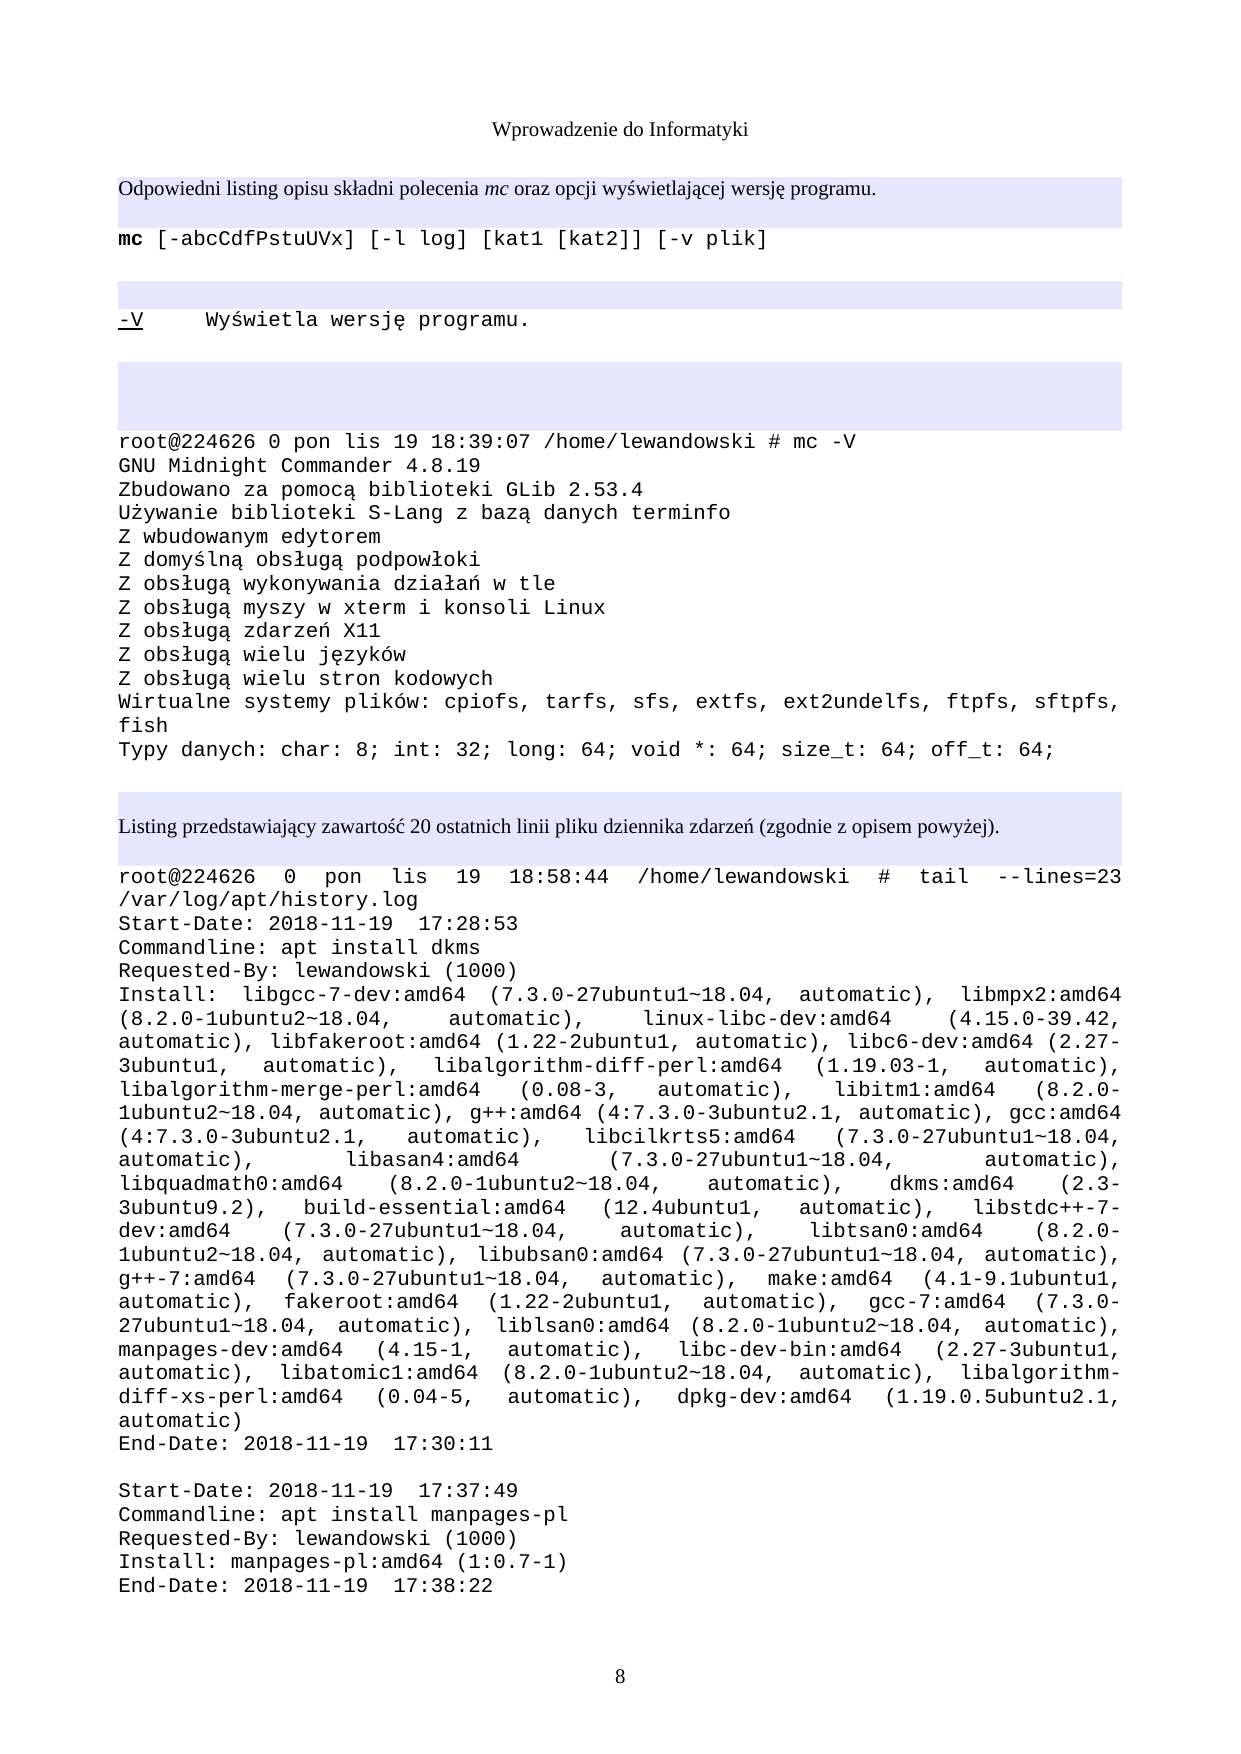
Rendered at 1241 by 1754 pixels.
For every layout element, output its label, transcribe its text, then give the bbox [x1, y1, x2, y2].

table_cell Odpowiednie zrzuty ekranu dotyczące instalacji pakietu manpages-pl oraz odinstalowania pakietu telnet. Odpowiedni listing opisu składni polecenia mc oraz opcji wyświetlającej wersję programu. ﻿ mc [-abcCdfPstuUVx] [-l log] [kat1 [kat2]] [-v plik] ﻿﻿ -V Wyświetla wersję programu. root@224626 0 pon lis 19 18:39:07 /home/lewandowski # mc -V GNU Midnight Commander 4.8.19 Zbudowano za pomocą biblioteki GLib 2.53.4 Używanie biblioteki S-Lang z bazą danych terminfo Z wbudowanym edytorem Z domyślną obsługą podpowłoki Z obsługą wykonywania działań w tle Z obsługą myszy w xterm i konsoli Linux Z obsługą zdarzeń X11 Z obsługą wielu języków Z obsługą wielu stron kodowych Wirtualne systemy plików: cpiofs, tarfs, sfs, extfs, ext2undelfs, ftpfs, sftpfs, fish Typy danych: char: 8; int: 32; long: 64; void *: 64; size_t: 64; off_t: 64; Listing przedstawiający zawartość 20 ostatnich linii pliku dziennika zdarzeń (zgodnie z opisem powyżej). ﻿ root@224626 0 pon lis 19 18:58:44 /home/lewandowski # tail --lines=23 /var/log/apt/history.log Start-Date: 2018-11-19 17:28:53 Commandline: apt install dkms Requested-By: lewandowski (1000) Install: libgcc-7-dev:amd64 (7.3.0-27ubuntu1~18.04, automatic), libmpx2:amd64 (8.2.0-1ubuntu2~18.04, automatic), linux-libc-dev:amd64 (4.15.0-39.42, automatic), libfakeroot:amd64 (1.22-2ubuntu1, automatic), libc6-dev:amd64 (2.27-3ubuntu1, automatic), libalgorithm-diff-perl:amd64 (1.19.03-1, automatic), libalgorithm-merge-perl:amd64 (0.08-3, automatic), libitm1:amd64 (8.2.0-1ubuntu2~18.04, automatic), g++:amd64 (4:7.3.0-3ubuntu2.1, automatic), gcc:amd64 (4:7.3.0-3ubuntu2.1, automatic), libcilkrts5:amd64 (7.3.0-27ubuntu1~18.04, automatic), libasan4:amd64 (7.3.0-27ubuntu1~18.04, automatic), libquadmath0:amd64 (8.2.0-1ubuntu2~18.04, automatic), dkms:amd64 (2.3-3ubuntu9.2), build-essential:amd64 (12.4ubuntu1, automatic), libstdc++-7-dev:amd64 (7.3.0-27ubuntu1~18.04, automatic), libtsan0:amd64 (8.2.0-1ubuntu2~18.04, automatic), libubsan0:amd64 (7.3.0-27ubuntu1~18.04, automatic), g++-7:amd64 (7.3.0-27ubuntu1~18.04, automatic), make:amd64 (4.1-9.1ubuntu1, automatic), fakeroot:amd64 (1.22-2ubuntu1, automatic), gcc-7:amd64 (7.3.0-27ubuntu1~18.04, automatic), liblsan0:amd64 (8.2.0-1ubuntu2~18.04, automatic), manpages-dev:amd64 (4.15-1, automatic), libc-dev-bin:amd64 (2.27-3ubuntu1, automatic), libatomic1:amd64 (8.2.0-1ubuntu2~18.04, automatic), libalgorithm-diff-xs-perl:amd64 (0.04-5, automatic), dpkg-dev:amd64 (1.19.0.5ubuntu2.1, automatic) End-Date: 2018-11-19 17:30:11 Start-Date: 2018-11-19 17:37:49 Commandline: apt install manpages-pl Requested-By: lewandowski (1000) Install: manpages-pl:amd64 (1:0.7-1) End-Date: 2018-11-19 17:38:22 Start-Date: 2018-11-19 17:45:53 Commandline: apt remove telnet Requested-By: lewandowski (1000) Remove: telnet:amd64 (0.17-41) End-Date: 2018-11-19 17:46:01 Start-Date: 2018-11-19 17:48:47 Commandline: apt install mc Requested-By: lewandowski (1000) Install: libssh2-1:amd64 (1.8.0-1, automatic), mc:amd64 (3:4.8.19-1), mc-data:amd64 (3:4.8.19-1, automatic) End-Date: 2018-11-19 17:49:06 [118, 431, 1122, 792]
table_cell Odpowiednie zrzuty ekranu dotyczące instalacji pakietu manpages-pl oraz odinstalowania pakietu telnet. Odpowiedni listing opisu składni polecenia mc oraz opcji wyświetlającej wersję programu. ﻿ mc [-abcCdfPstuUVx] [-l log] [kat1 [kat2]] [-v plik] ﻿﻿ -V Wyświetla wersję programu. root@224626 0 pon lis 19 18:39:07 /home/lewandowski # mc -V GNU Midnight Commander 4.8.19 Zbudowano za pomocą biblioteki GLib 2.53.4 Używanie biblioteki S-Lang z bazą danych terminfo Z wbudowanym edytorem Z domyślną obsługą podpowłoki Z obsługą wykonywania działań w tle Z obsługą myszy w xterm i konsoli Linux Z obsługą zdarzeń X11 Z obsługą wielu języków Z obsługą wielu stron kodowych Wirtualne systemy plików: cpiofs, tarfs, sfs, extfs, ext2undelfs, ftpfs, sftpfs, fish Typy danych: char: 8; int: 32; long: 64; void *: 64; size_t: 64; off_t: 64; Listing przedstawiający zawartość 20 ostatnich linii pliku dziennika zdarzeń (zgodnie z opisem powyżej). ﻿ root@224626 0 pon lis 19 18:58:44 /home/lewandowski # tail --lines=23 /var/log/apt/history.log Start-Date: 2018-11-19 17:28:53 Commandline: apt install dkms Requested-By: lewandowski (1000) Install: libgcc-7-dev:amd64 (7.3.0-27ubuntu1~18.04, automatic), libmpx2:amd64 (8.2.0-1ubuntu2~18.04, automatic), linux-libc-dev:amd64 (4.15.0-39.42, automatic), libfakeroot:amd64 (1.22-2ubuntu1, automatic), libc6-dev:amd64 (2.27-3ubuntu1, automatic), libalgorithm-diff-perl:amd64 (1.19.03-1, automatic), libalgorithm-merge-perl:amd64 (0.08-3, automatic), libitm1:amd64 (8.2.0-1ubuntu2~18.04, automatic), g++:amd64 (4:7.3.0-3ubuntu2.1, automatic), gcc:amd64 (4:7.3.0-3ubuntu2.1, automatic), libcilkrts5:amd64 (7.3.0-27ubuntu1~18.04, automatic), libasan4:amd64 (7.3.0-27ubuntu1~18.04, automatic), libquadmath0:amd64 (8.2.0-1ubuntu2~18.04, automatic), dkms:amd64 (2.3-3ubuntu9.2), build-essential:amd64 (12.4ubuntu1, automatic), libstdc++-7-dev:amd64 (7.3.0-27ubuntu1~18.04, automatic), libtsan0:amd64 (8.2.0-1ubuntu2~18.04, automatic), libubsan0:amd64 (7.3.0-27ubuntu1~18.04, automatic), g++-7:amd64 (7.3.0-27ubuntu1~18.04, automatic), make:amd64 (4.1-9.1ubuntu1, automatic), fakeroot:amd64 (1.22-2ubuntu1, automatic), gcc-7:amd64 (7.3.0-27ubuntu1~18.04, automatic), liblsan0:amd64 (8.2.0-1ubuntu2~18.04, automatic), manpages-dev:amd64 (4.15-1, automatic), libc-dev-bin:amd64 (2.27-3ubuntu1, automatic), libatomic1:amd64 (8.2.0-1ubuntu2~18.04, automatic), libalgorithm-diff-xs-perl:amd64 (0.04-5, automatic), dpkg-dev:amd64 (1.19.0.5ubuntu2.1, automatic) End-Date: 2018-11-19 17:30:11 Start-Date: 2018-11-19 17:37:49 Commandline: apt install manpages-pl Requested-By: lewandowski (1000) Install: manpages-pl:amd64 (1:0.7-1) End-Date: 2018-11-19 17:38:22 Start-Date: 2018-11-19 17:45:53 Commandline: apt remove telnet Requested-By: lewandowski (1000) Remove: telnet:amd64 (0.17-41) End-Date: 2018-11-19 17:46:01 Start-Date: 2018-11-19 17:48:47 Commandline: apt install mc Requested-By: lewandowski (1000) Install: libssh2-1:amd64 (1.8.0-1, automatic), mc:amd64 (3:4.8.19-1), mc-data:amd64 (3:4.8.19-1, automatic) End-Date: 2018-11-19 17:49:06 [118, 866, 1122, 1622]
